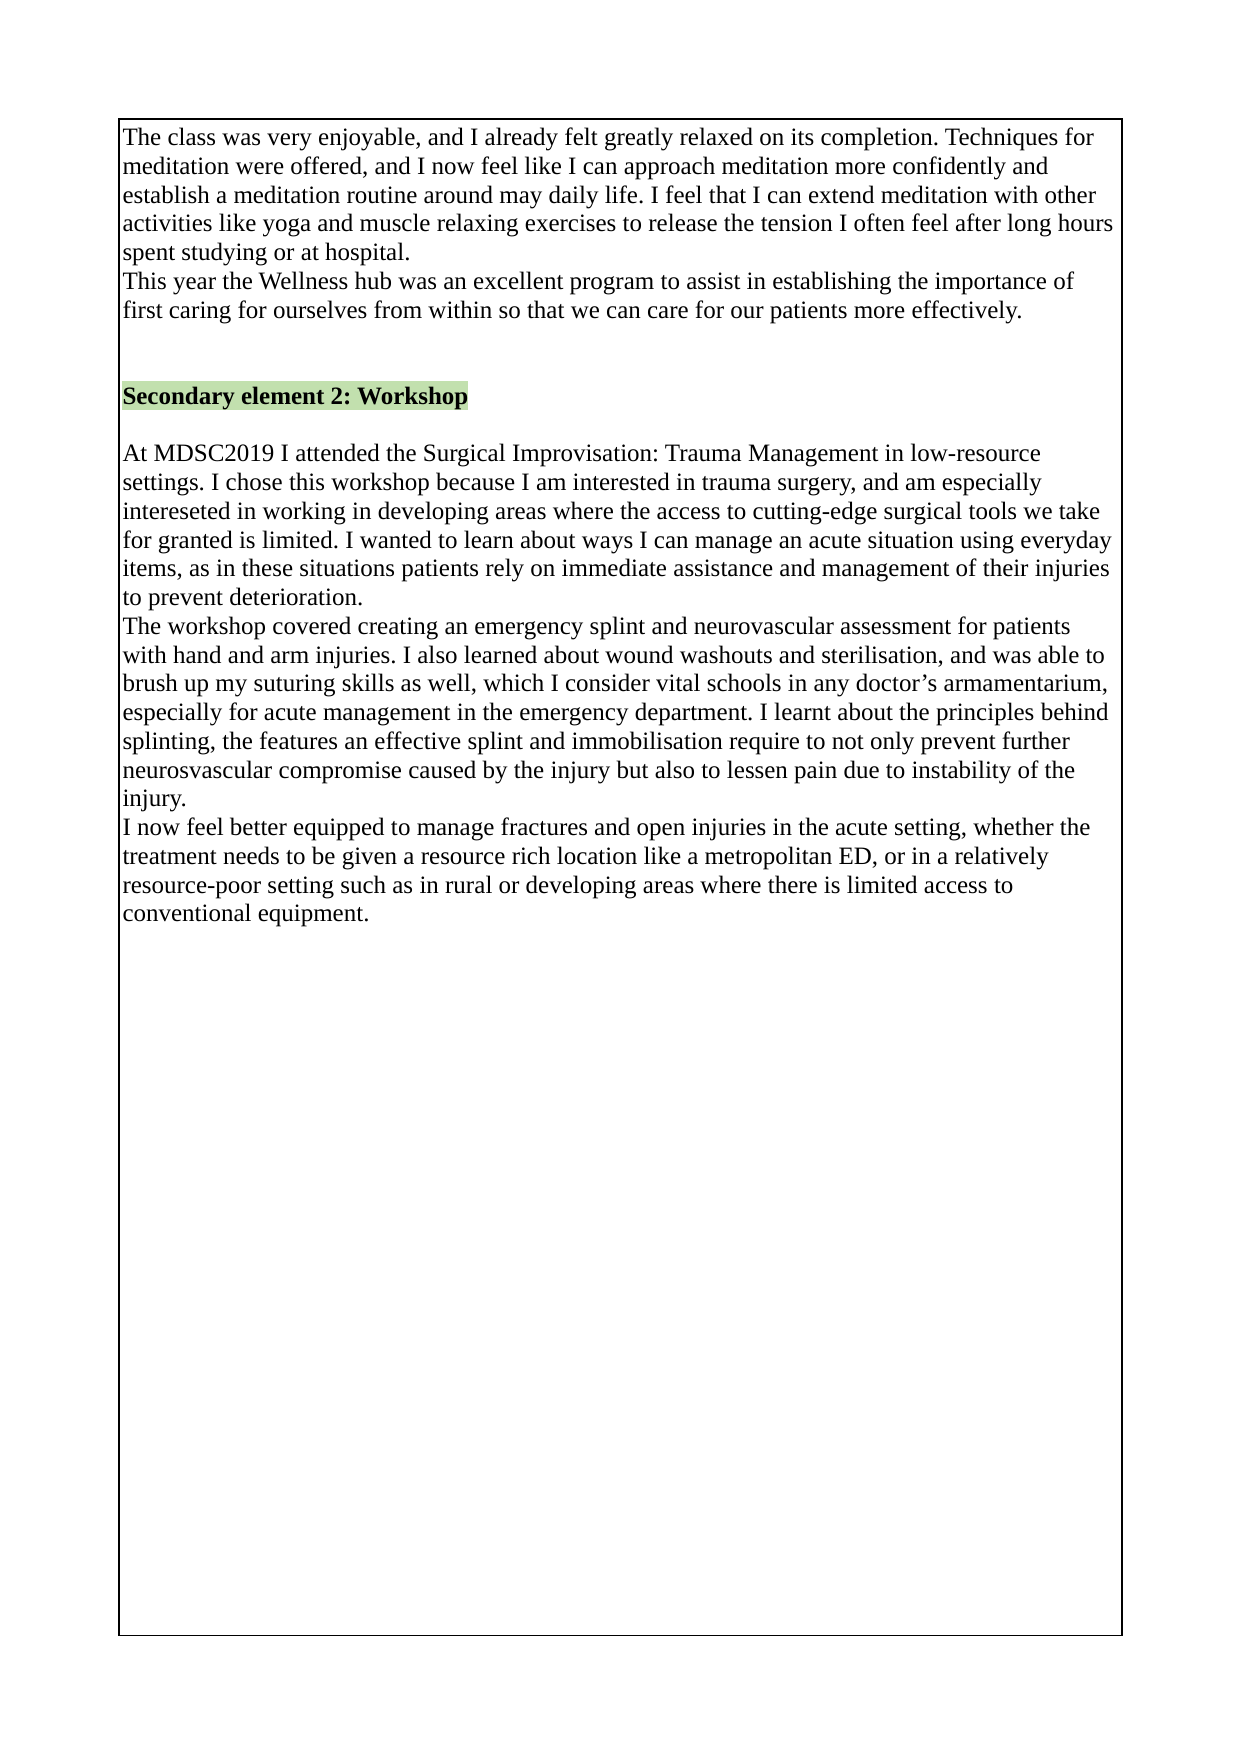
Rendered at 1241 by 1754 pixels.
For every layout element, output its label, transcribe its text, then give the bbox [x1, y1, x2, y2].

text Secondary element 2: Workshop [122, 381, 1118, 410]
text At MDSC2019 I attended the Surgical Improvisation: Trauma Management in low-resource settings. I chose this workshop because I am interested in trauma surgery, and am especially intereseted in working in developing areas where the access to cutting-edge surgical tools we take for granted is limited. I wanted to learn about ways I can manage an acute situation using everyday items, as in these situations patients rely on immediate assistance and management of their injuries to prevent deterioration. [122, 438, 1118, 611]
text The workshop covered creating an emergency splint and neurovascular assessment for patients with hand and arm injuries. I also learned about wound washouts and sterilisation, and was able to brush up my suturing skills as well, which I consider vital schools in any doctor’s armamentarium, especially for acute management in the emergency department. I learnt about the principles behind splinting, the features an effective splint and immobilisation require to not only prevent further neurosvascular compromise caused by the injury but also to lessen pain due to instability of the injury. [122, 611, 1118, 812]
text This year the Wellness hub was an excellent program to assist in establishing the importance of first caring for ourselves from within so that we can care for our patients more effectively. [122, 266, 1118, 323]
text The class was very enjoyable, and I already felt greatly relaxed on its completion. Techniques for meditation were offered, and I now feel like I can approach meditation more confidently and establish a meditation routine around may daily life. I feel that I can extend meditation with other activities like yoga and muscle relaxing exercises to release the tension I often feel after long hours spent studying or at hospital. [122, 122, 1118, 266]
text I now feel better equipped to manage fractures and open injuries in the acute setting, whether the treatment needs to be given a resource rich location like a metropolitan ED, or in a relatively resource-poor setting such as in rural or developing areas where there is limited access to conventional equipment. [122, 812, 1118, 927]
